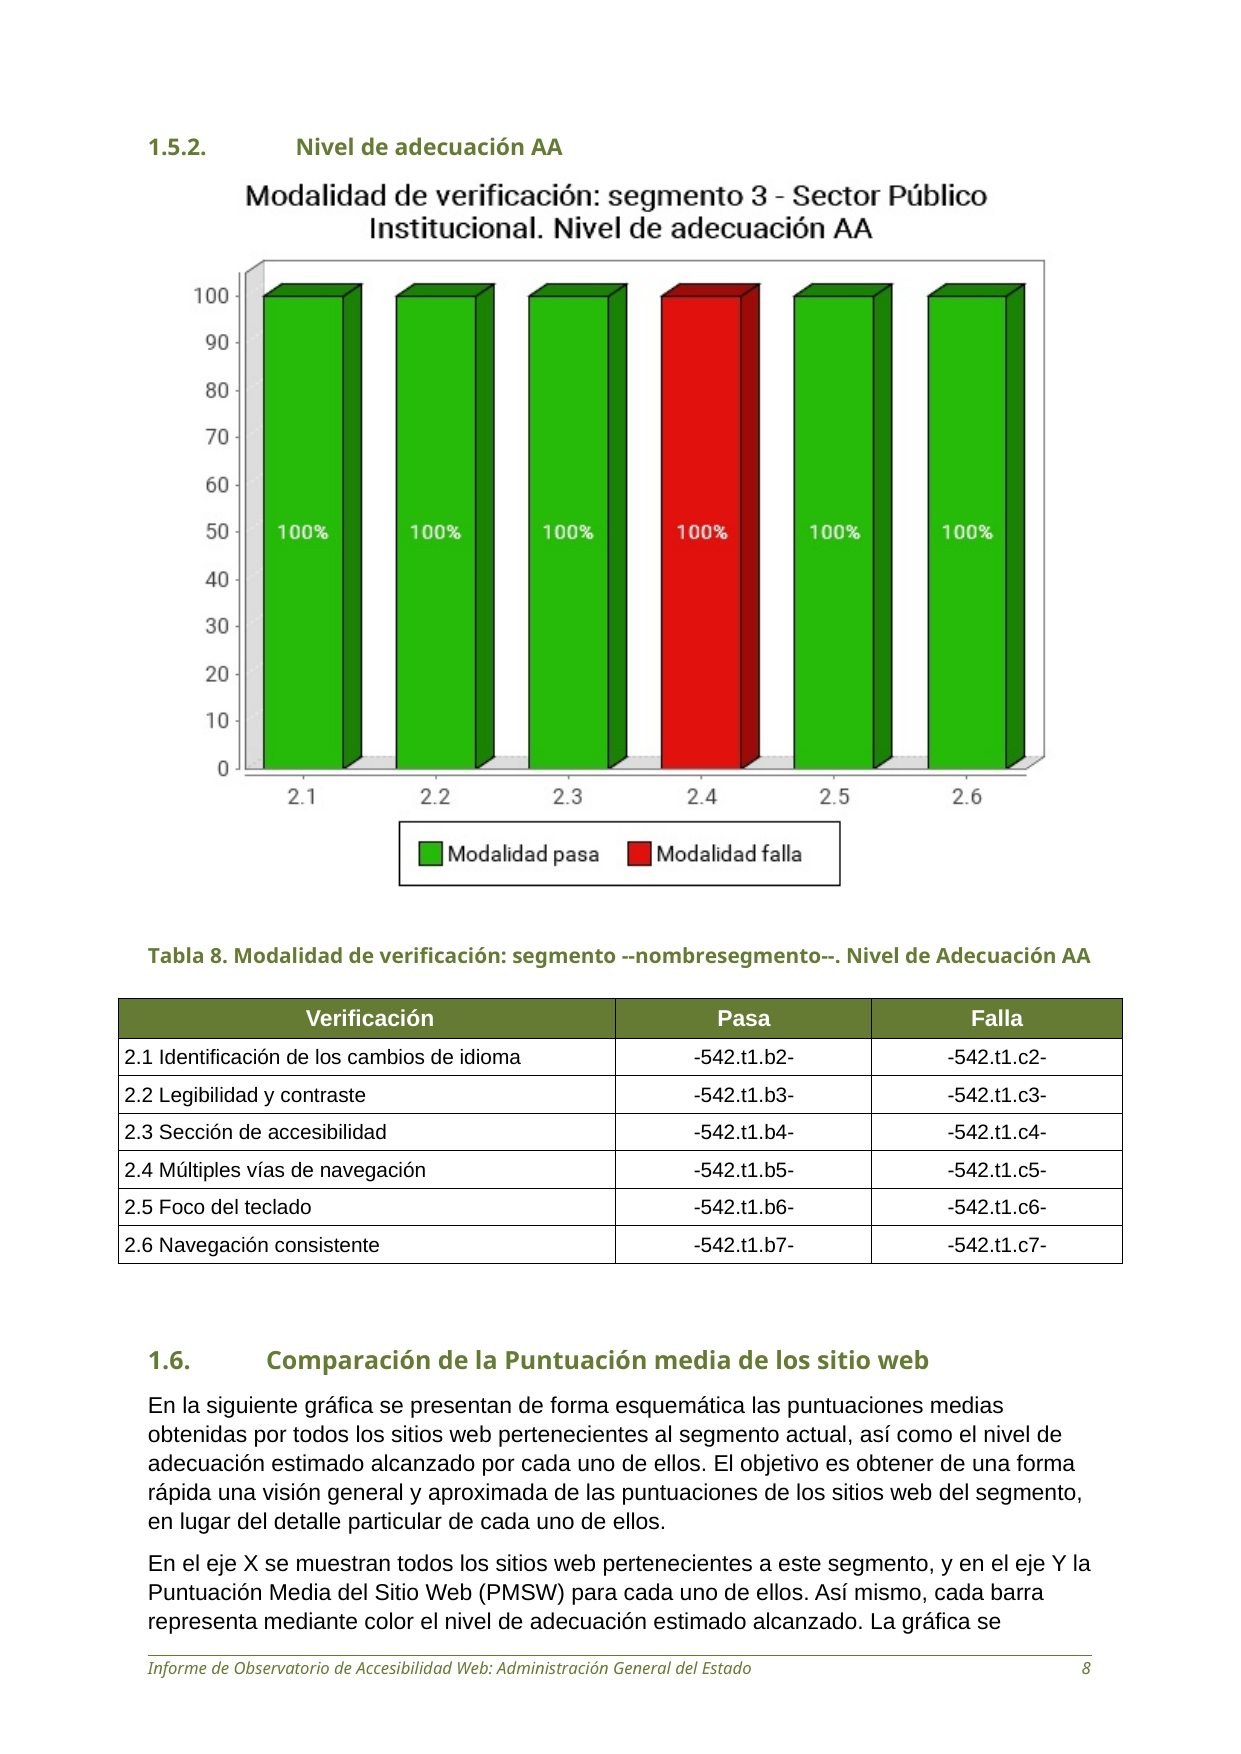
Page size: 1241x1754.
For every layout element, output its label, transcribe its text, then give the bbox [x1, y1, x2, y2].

table_cell 2.4 Múltiples vías de navegación [119, 1151, 615, 1188]
table_header Falla [872, 999, 1122, 1038]
table_cell -542.t1.c6- [872, 1189, 1122, 1225]
text En la siguiente gráfica se presentan de forma esquemática las puntuaciones medias obtenidas por todos los sitios web pertenecientes al segmento actual, así como el nivel de adecuación estimado alcanzado por cada uno de ellos. El objetivo es obtener de una forma rápida una visión general y aproximada de las puntuaciones de los sitios web del segmento, en lugar del detalle particular de cada uno de ellos. [148, 1392, 1092, 1535]
table_cell 2.5 Foco del teclado [119, 1189, 615, 1225]
table_cell -542.t1.c4- [872, 1114, 1122, 1150]
subtitle Comparación de la Puntuación media de los sitio web [148, 1343, 1092, 1377]
table_cell 2.6 Navegación consistente [119, 1226, 615, 1263]
table_cell 2.2 Legibilidad y contraste [119, 1076, 615, 1113]
table_cell -542.t1.b7- [616, 1226, 871, 1263]
table_cell -542.t1.c2- [872, 1039, 1122, 1075]
table_cell 2.3 Sección de accesibilidad [119, 1114, 615, 1150]
table_cell -542.t1.b5- [616, 1151, 871, 1188]
table_cell -542.t1.c7- [872, 1226, 1122, 1263]
subtitle Nivel de adecuación AA [148, 131, 1092, 162]
picture [178, 178, 1062, 888]
text En el eje X se muestran todos los sitios web pertenecientes a este segmento, y en el eje Y la Puntuación Media del Sitio Web (PMSW) para cada uno de ellos. Así mismo, cada barra representa mediante color el nivel de adecuación estimado alcanzado. La gráfica se [148, 1550, 1092, 1634]
table_cell -542.t1.c3- [872, 1076, 1122, 1113]
table_cell -542.t1.b3- [616, 1076, 871, 1113]
table_cell -542.t1.b4- [616, 1114, 871, 1150]
table_cell -542.t1.c5- [872, 1151, 1122, 1188]
table_header Verificación [119, 999, 615, 1038]
table_cell -542.t1.b6- [616, 1189, 871, 1225]
table_cell -542.t1.b2- [616, 1039, 871, 1075]
text Tabla 8. Modalidad de verificación: segmento --nombresegmento--. Nivel de Adecuación AA [148, 941, 1092, 970]
table_header Pasa [616, 999, 871, 1038]
table_cell 2.1 Identificación de los cambios de idioma [119, 1039, 615, 1075]
